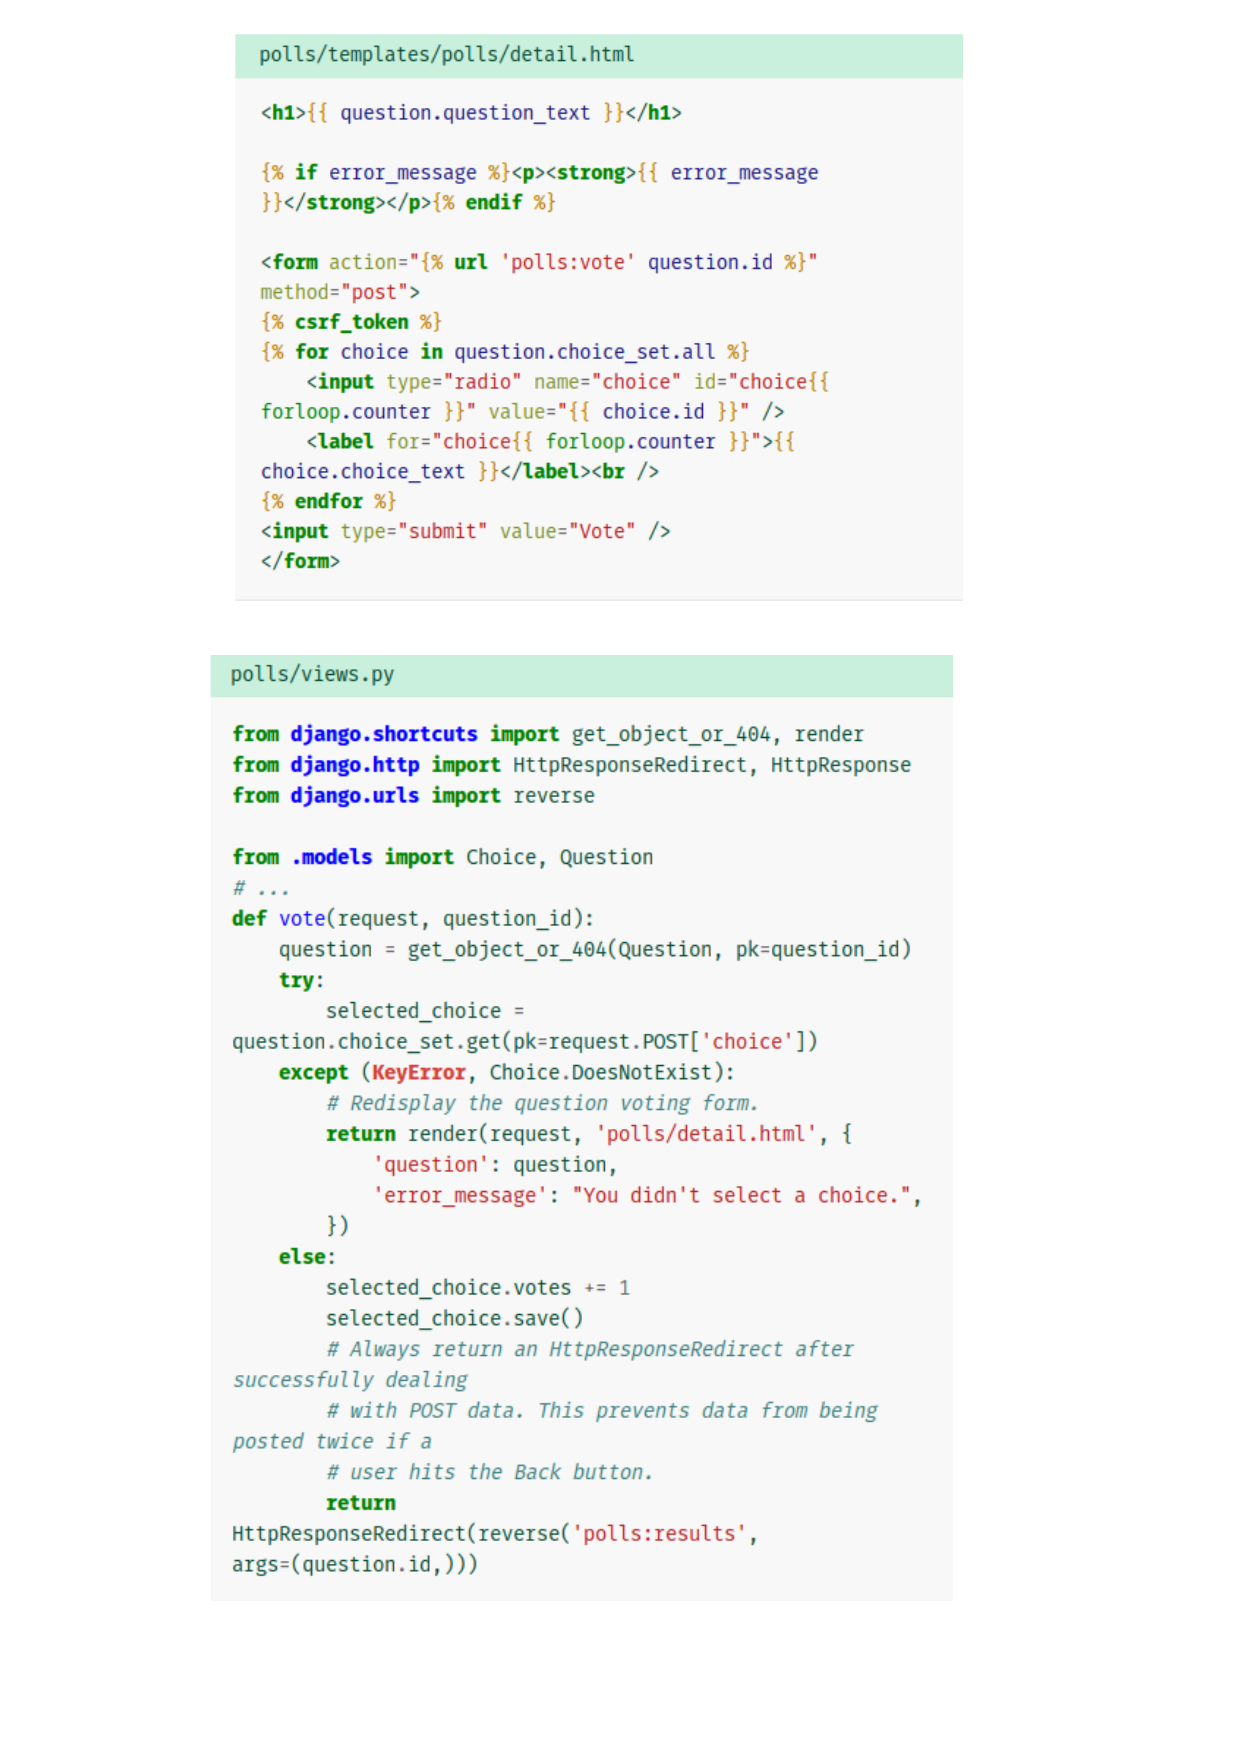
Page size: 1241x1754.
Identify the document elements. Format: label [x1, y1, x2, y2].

picture [235, 33, 964, 601]
picture [210, 655, 954, 1601]
